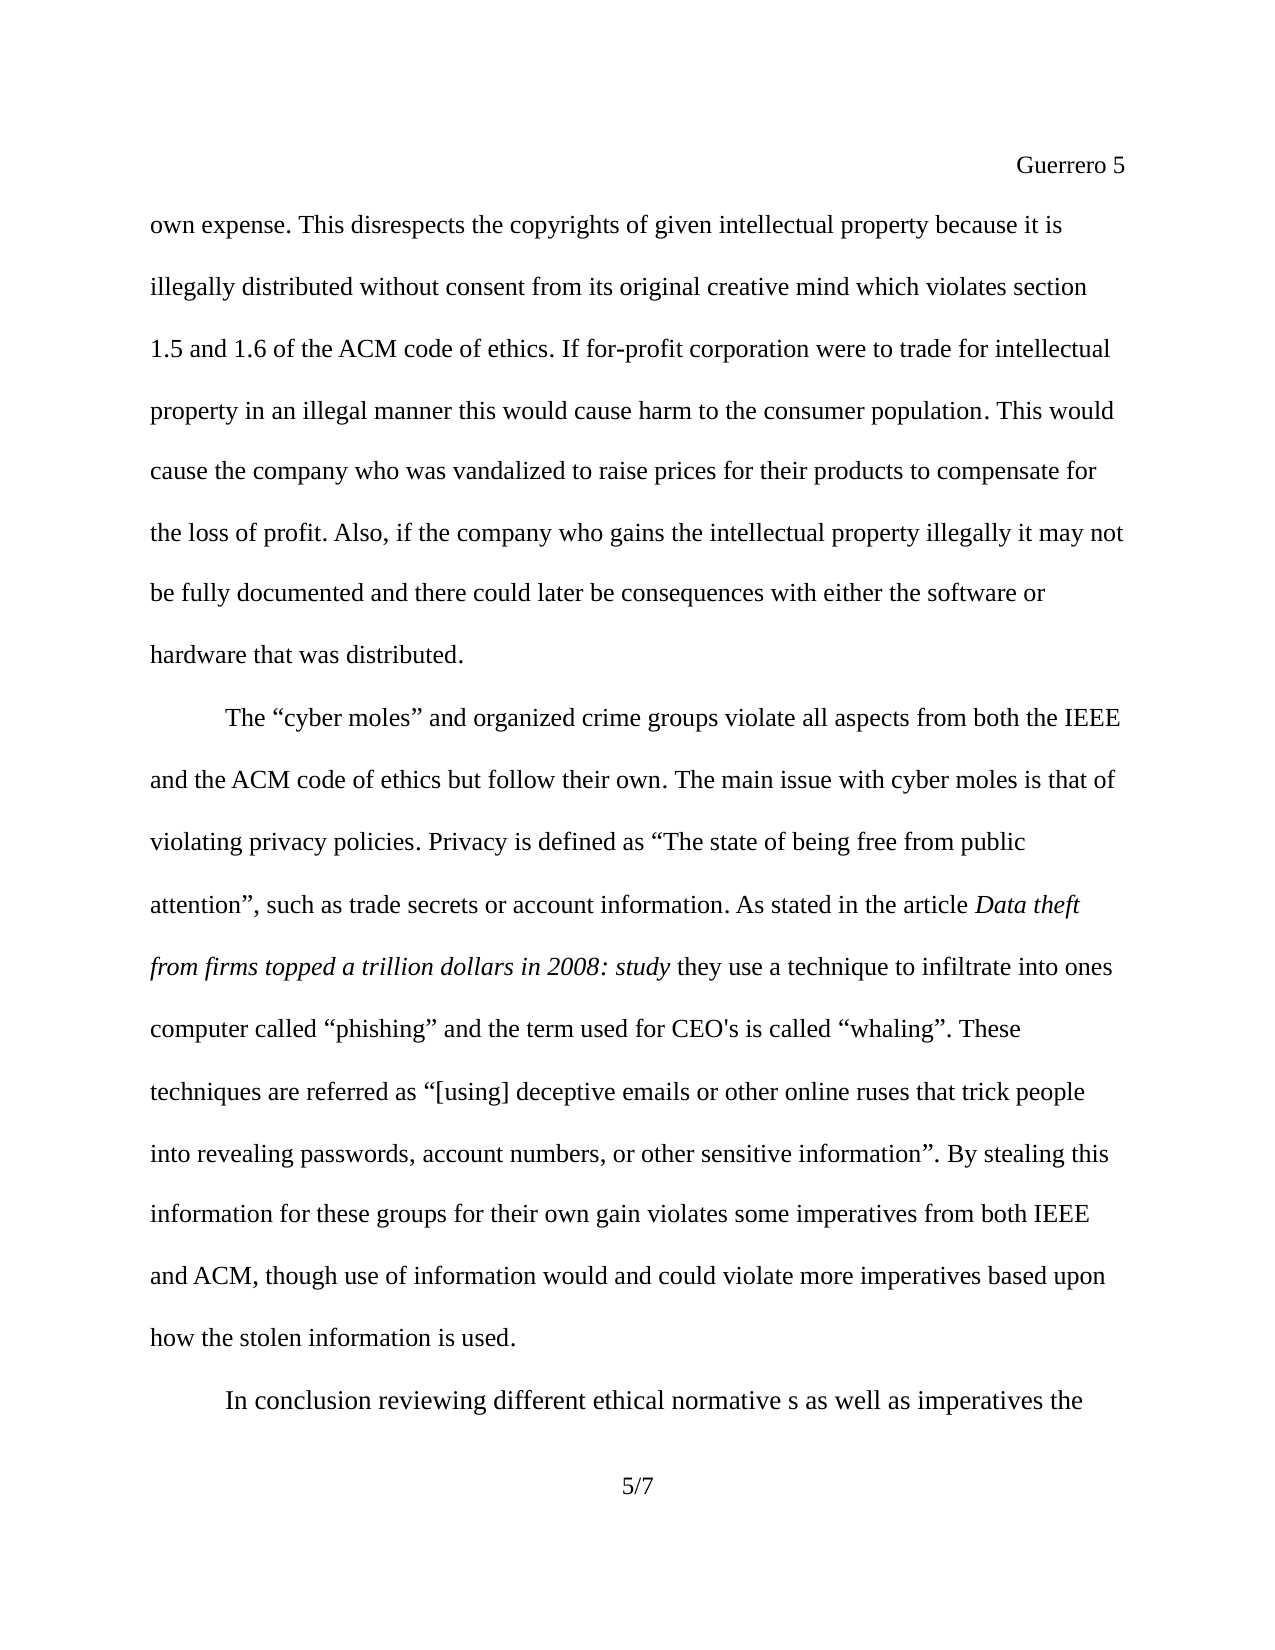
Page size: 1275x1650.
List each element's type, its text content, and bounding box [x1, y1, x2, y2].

text own expense. This disrespects the copyrights of given intellectual property because it is illegally distributed without consent from its original creative mind which violates section 1.5 and 1.6 of the ACM code of ethics. If for-profit corporation were to trade for intellectual property in an illegal manner this would cause harm to the consumer population. This would cause the company who was vandalized to raise prices for their products to compensate for the loss of profit. Also, if the company who gains the intellectual property illegally it may not be fully documented and there could later be consequences with either the software or hardware that was distributed. [150, 208, 1125, 670]
text The “cyber moles” and organized crime groups violate all aspects from both the IEEE and the ACM code of ethics but follow their own. The main issue with cyber moles is that of violating privacy policies. Privacy is defined as “The state of being free from public attention”, such as trade secrets or account information. As stated in the article Data theft from firms topped a trillion dollars in 2008: study they use a technique to infiltrate into ones computer called “phishing” and the term used for CEO's is called “whaling”. These techniques are referred as “[using] deceptive emails or other online ruses that trick people into revealing passwords, account numbers, or other sensitive information”. By stealing this information for these groups for their own gain violates some imperatives from both IEEE and ACM, though use of information would and could violate more imperatives based upon how the stolen information is used. [150, 701, 1125, 1353]
text In conclusion reviewing different ethical normative s as well as imperatives the [150, 1384, 1125, 1415]
